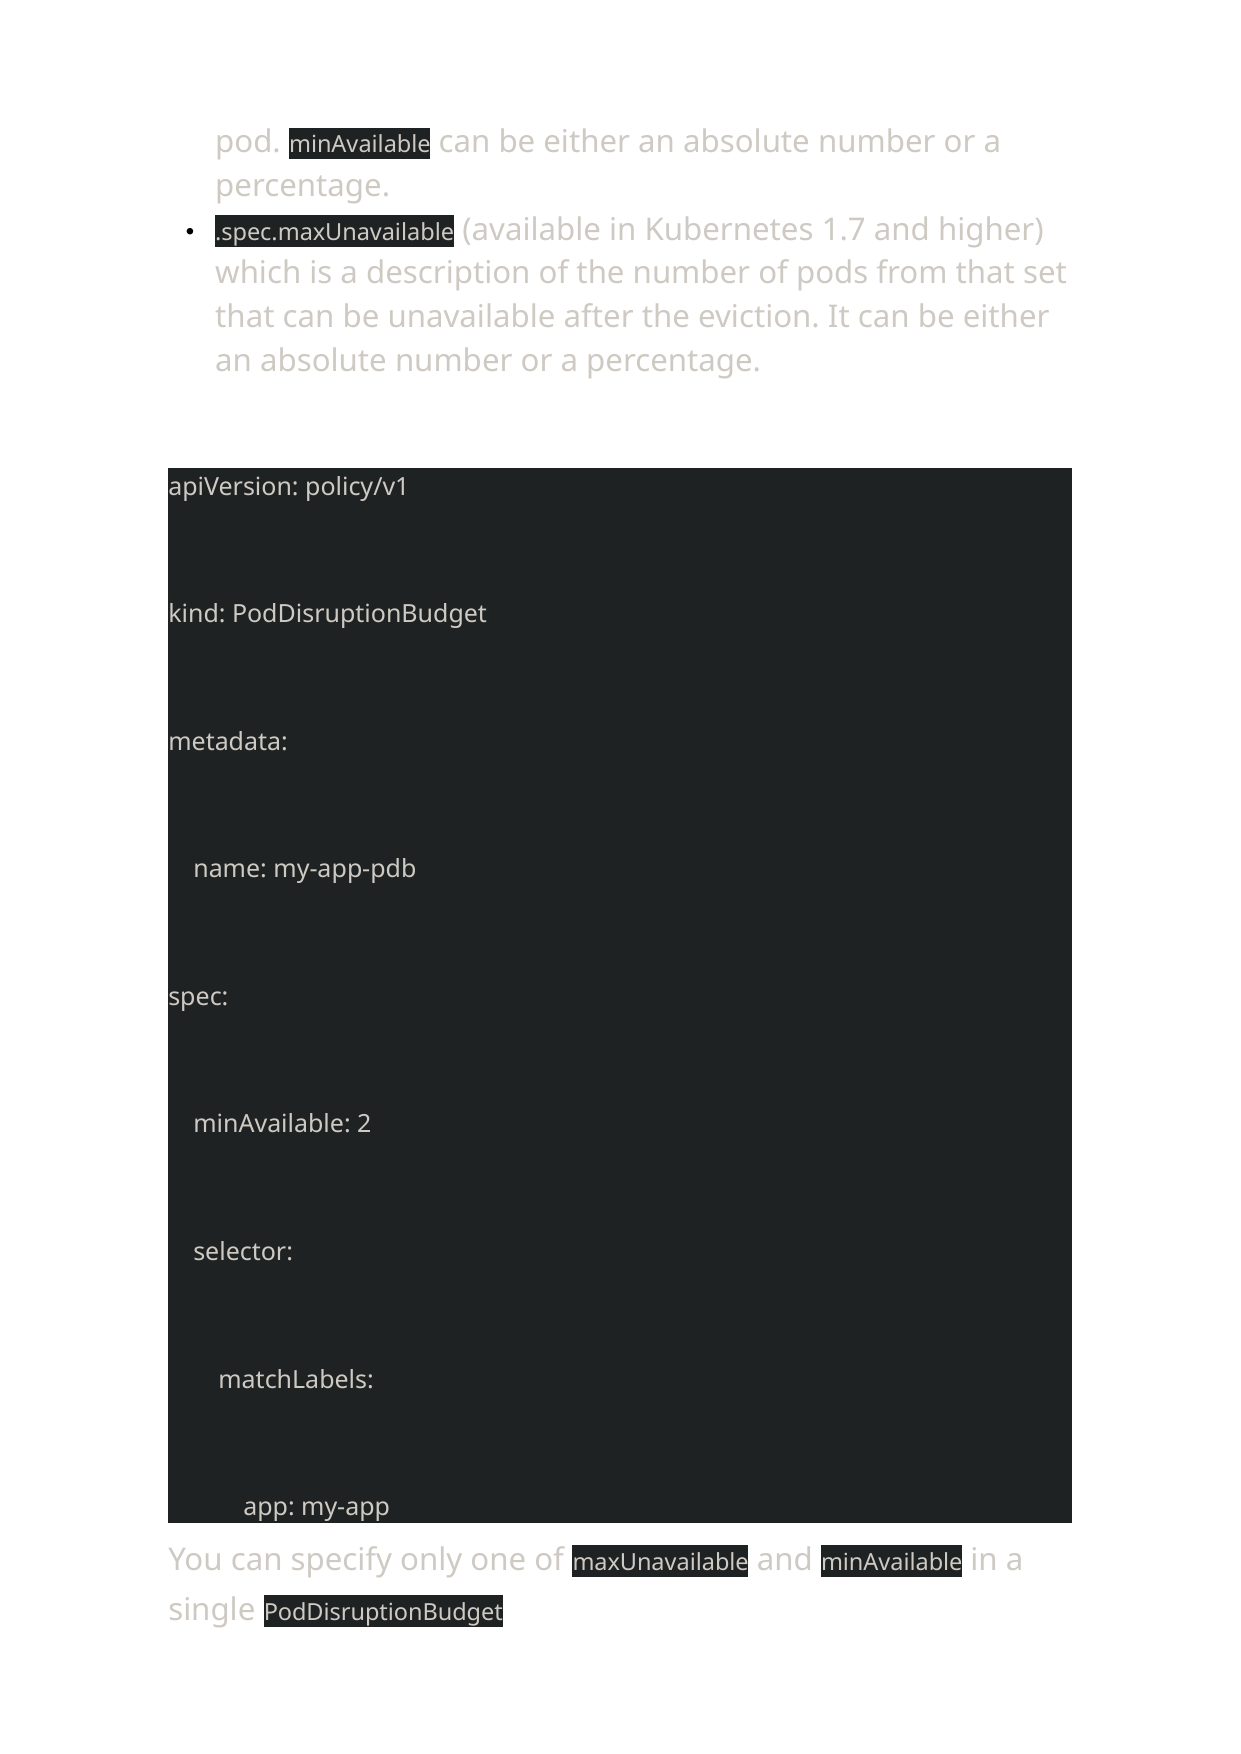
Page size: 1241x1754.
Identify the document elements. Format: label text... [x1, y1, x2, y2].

text kind: PodDisruptionBudget [168, 596, 1072, 630]
list pod. minAvailable can be either an absolute number or a percentage. [215, 118, 1072, 206]
text app: my-app [168, 1489, 1072, 1523]
text name: my-app-pdb [168, 851, 1072, 885]
text You can specify only one of maxUnavailable and minAvailable in a single PodDisruptionBudget [168, 1529, 1072, 1629]
text apiVersion: policy/v1 [168, 468, 1072, 502]
text minAvailable: 2 [168, 1106, 1072, 1140]
text matchLabels: [168, 1361, 1072, 1395]
text spec: [168, 978, 1072, 1013]
list .spec.maxUnavailable (available in Kubernetes 1.7 and higher) which is a description of the number of pods from that set that can be unavailable after the eviction. It can be either an absolute number or a percentage. [215, 206, 1072, 381]
text selector: [168, 1234, 1072, 1268]
text metadata: [168, 723, 1072, 757]
